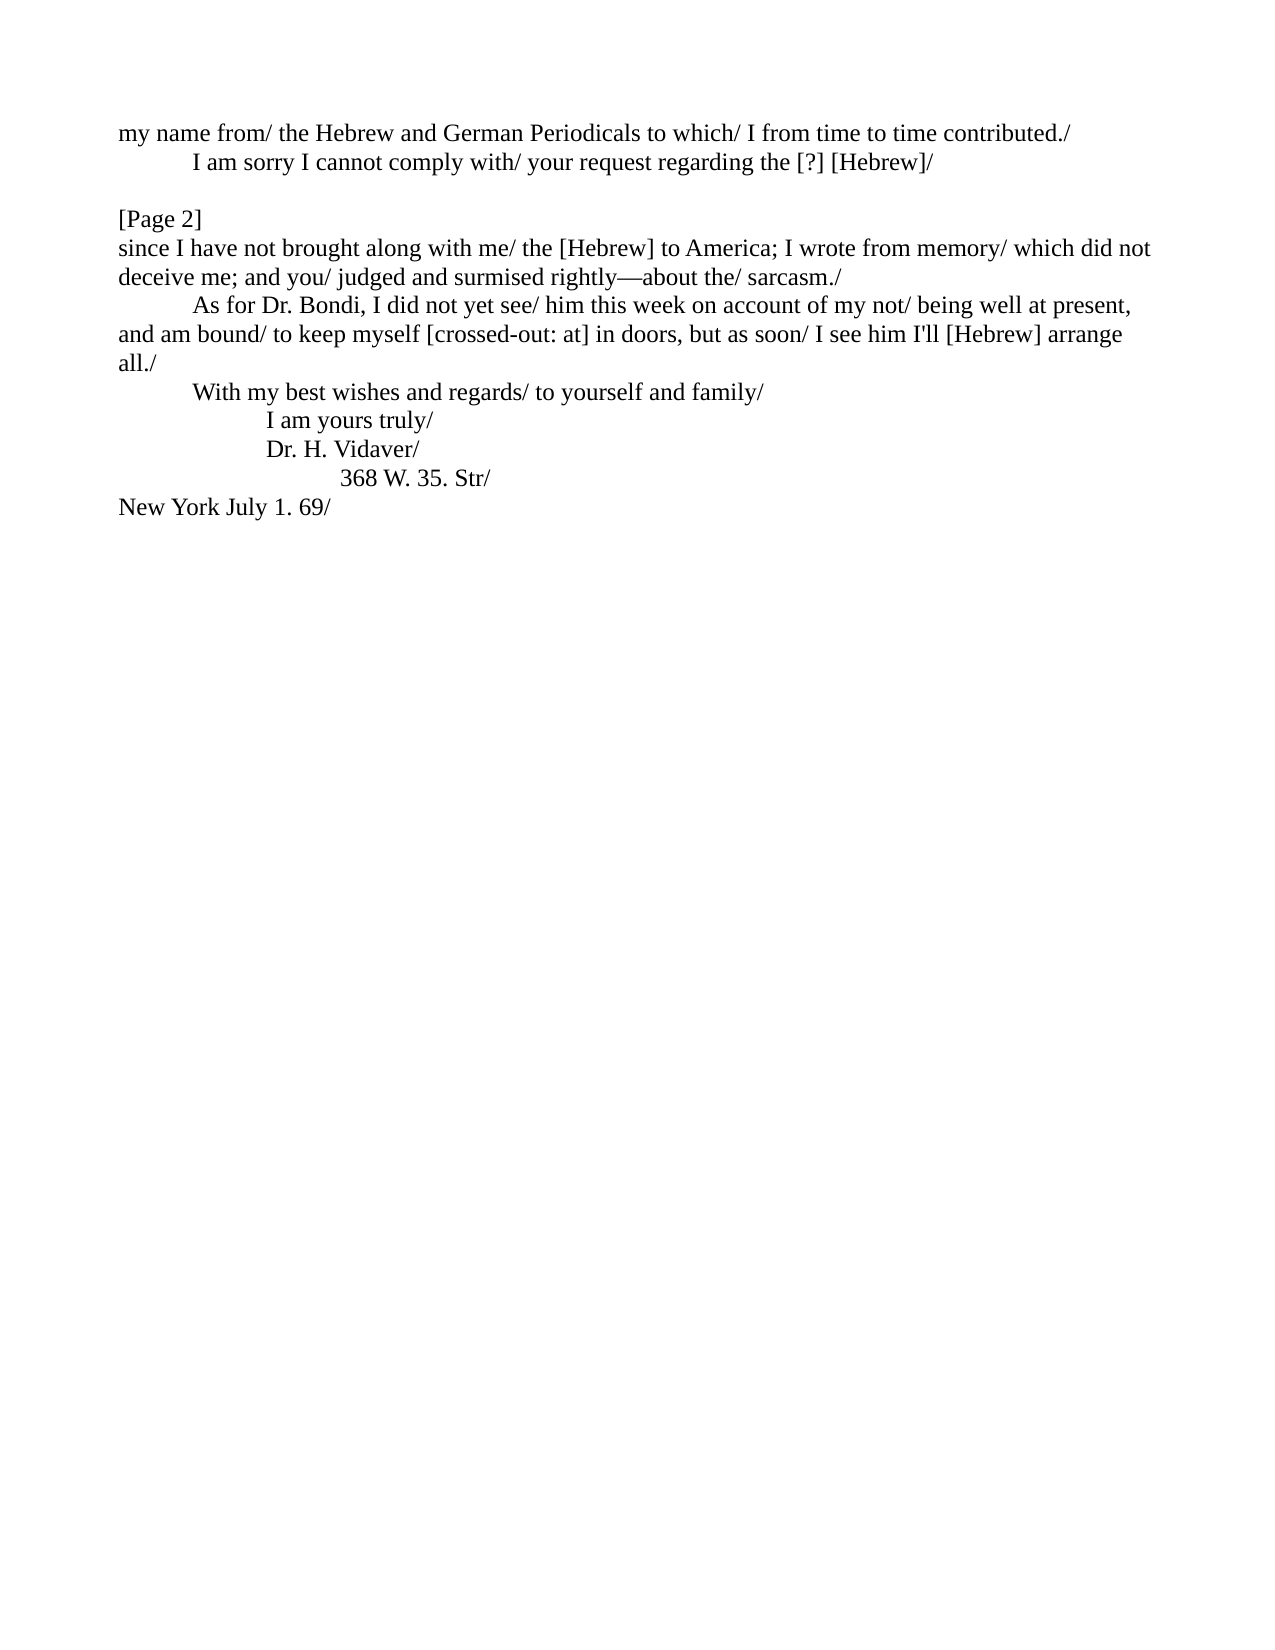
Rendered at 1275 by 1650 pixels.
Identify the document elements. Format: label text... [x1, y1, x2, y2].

text [Page 2] [118, 204, 1157, 233]
text I am sorry I cannot comply with/ your request regarding the [?] [Hebrew]/ [118, 147, 1157, 176]
text 368 W. 35. Str/ [118, 463, 1157, 492]
text With my best wishes and regards/ to yourself and family/ [118, 377, 1157, 406]
text As for Dr. Bondi, I did not yet see/ him this week on account of my not/ being well at present, and am bound/ to keep myself [crossed-out: at] in doors, but as soon/ I see him I'll [Hebrew] arrange all./ [118, 291, 1157, 377]
text my name from/ the Hebrew and German Periodicals to which/ I from time to time contributed./ [118, 118, 1157, 147]
text New York July 1. 69/ [118, 492, 1157, 521]
text I am yours truly/ [118, 406, 1157, 434]
text since I have not brought along with me/ the [Hebrew] to America; I wrote from memory/ which did not deceive me; and you/ judged and surmised rightly—about the/ sarcasm./ [118, 233, 1157, 291]
text Dr. H. Vidaver/ [118, 434, 1157, 463]
